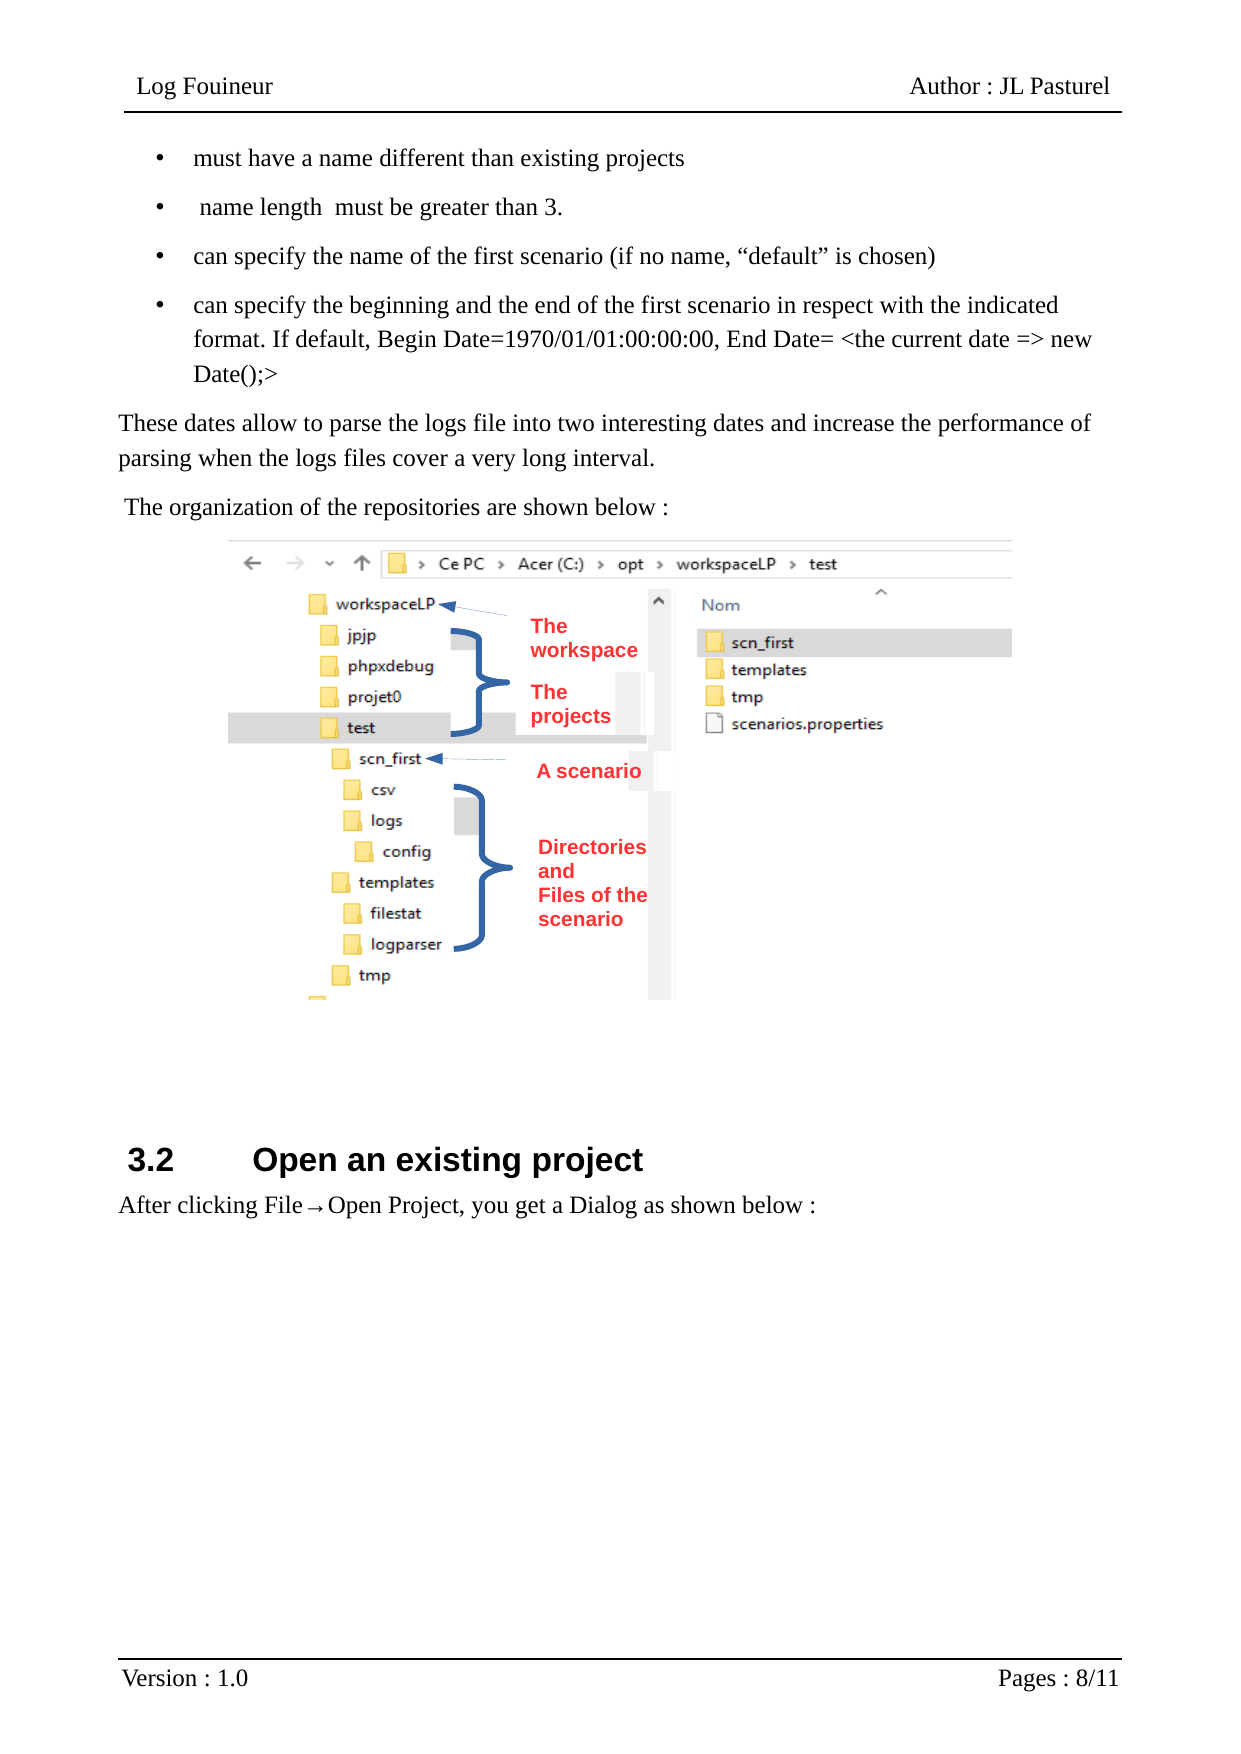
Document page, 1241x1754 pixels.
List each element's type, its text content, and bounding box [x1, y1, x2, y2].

text These dates allow to parse the logs file into two interesting dates and increase the performance of parsing when the logs files cover a very long interval. [118, 408, 1122, 471]
subtitle Open an existing project [118, 1139, 1122, 1178]
picture [228, 540, 1012, 1000]
text The organization of the repositories are shown below : [118, 492, 1122, 520]
list can specify the beginning and the end of the first scenario in respect with the indicated format. If default, Begin Date=1970/01/01:00:00:00, End Date= <the current date => new Date();> [156, 290, 1122, 388]
list must have a name different than existing projects [156, 143, 1122, 172]
list can specify the name of the first scenario (if no name, “default” is chosen) [156, 241, 1122, 270]
list name length must be greater than 3. [156, 192, 1122, 221]
text After clicking File→Open Project, you get a Dialog as shown below : [118, 1191, 1122, 1219]
